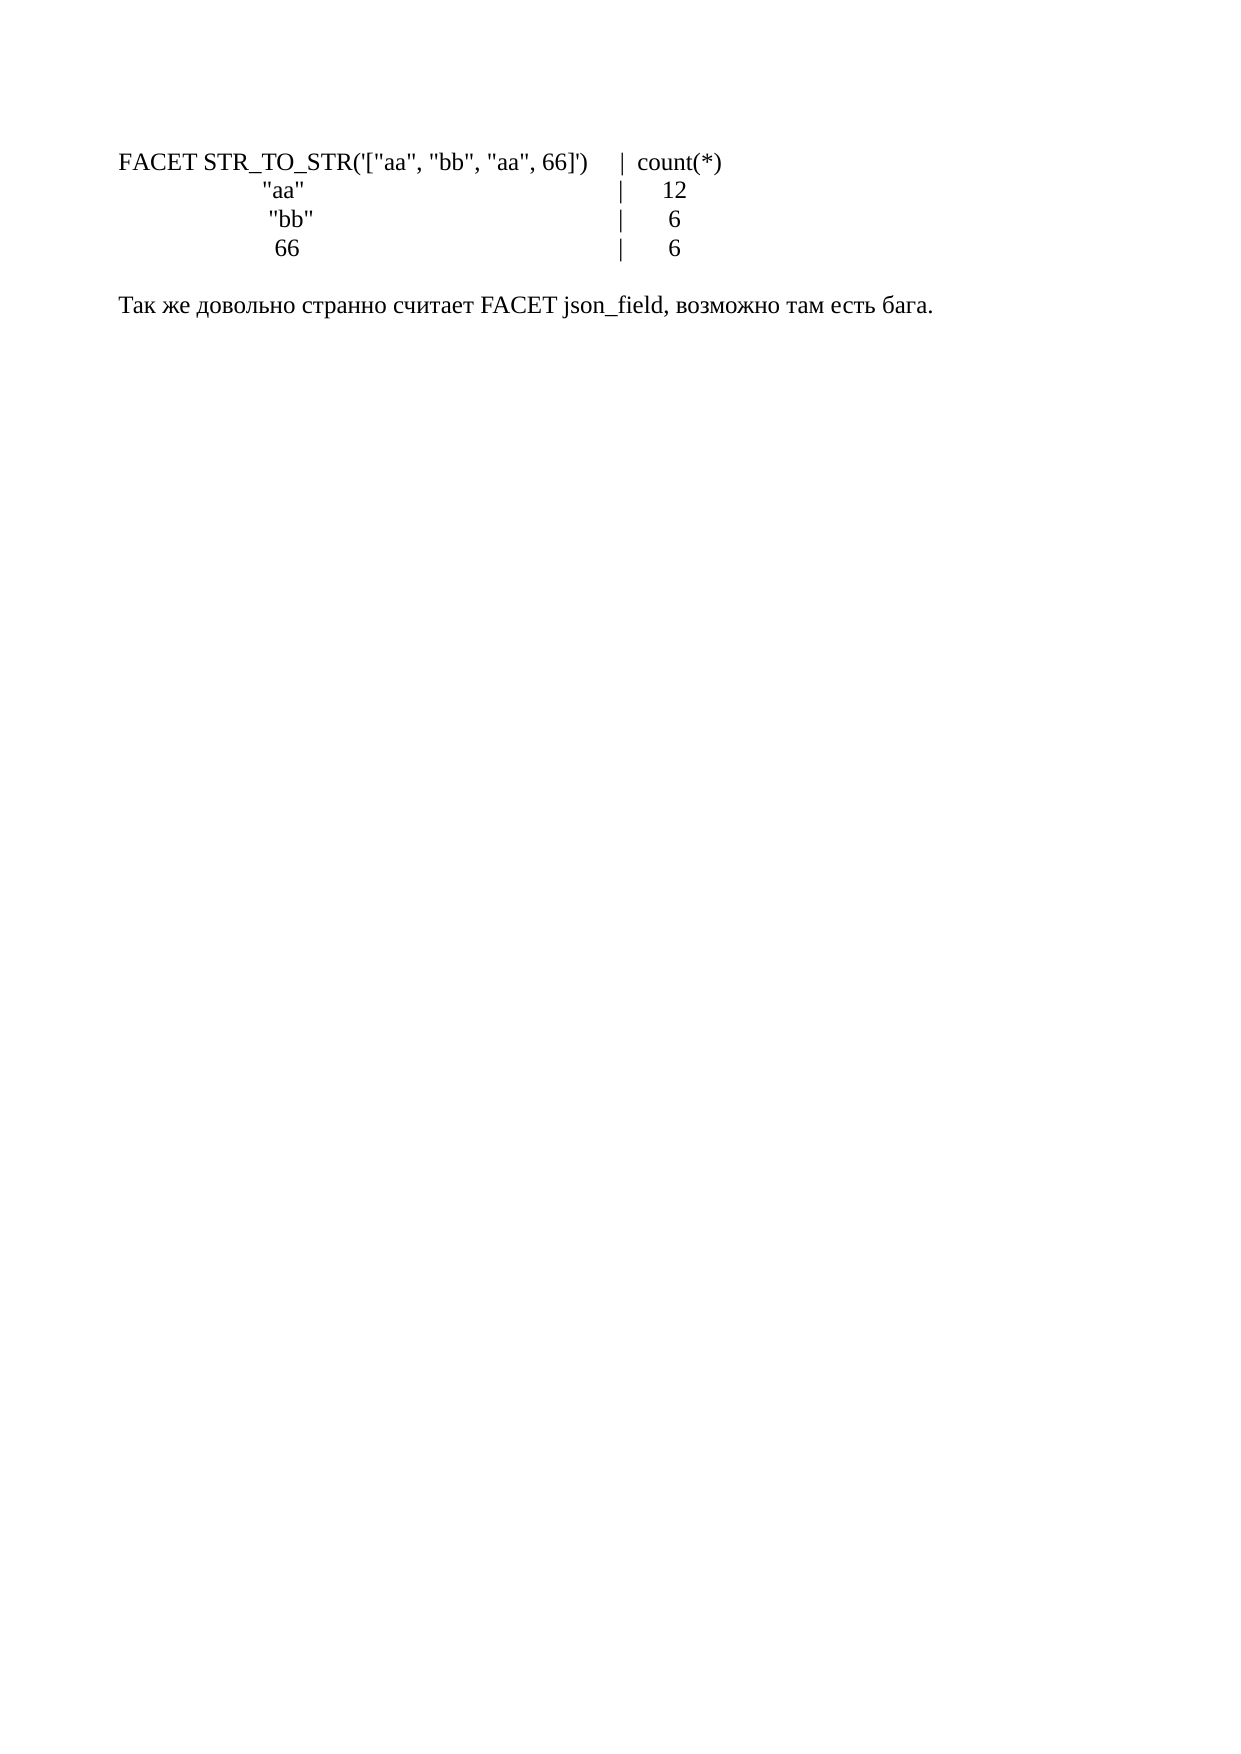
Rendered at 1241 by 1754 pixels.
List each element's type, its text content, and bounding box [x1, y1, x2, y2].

text "aa" | 12 "bb" | 6 [118, 176, 1122, 233]
text 66 | 6 [118, 233, 1122, 262]
text Так же довольно странно считает FACET json_field, возможно там есть бага. [118, 291, 1122, 319]
text FACET STR_TO_STR('["aa", "bb", "aa", 66]') | count(*) [118, 118, 1122, 176]
